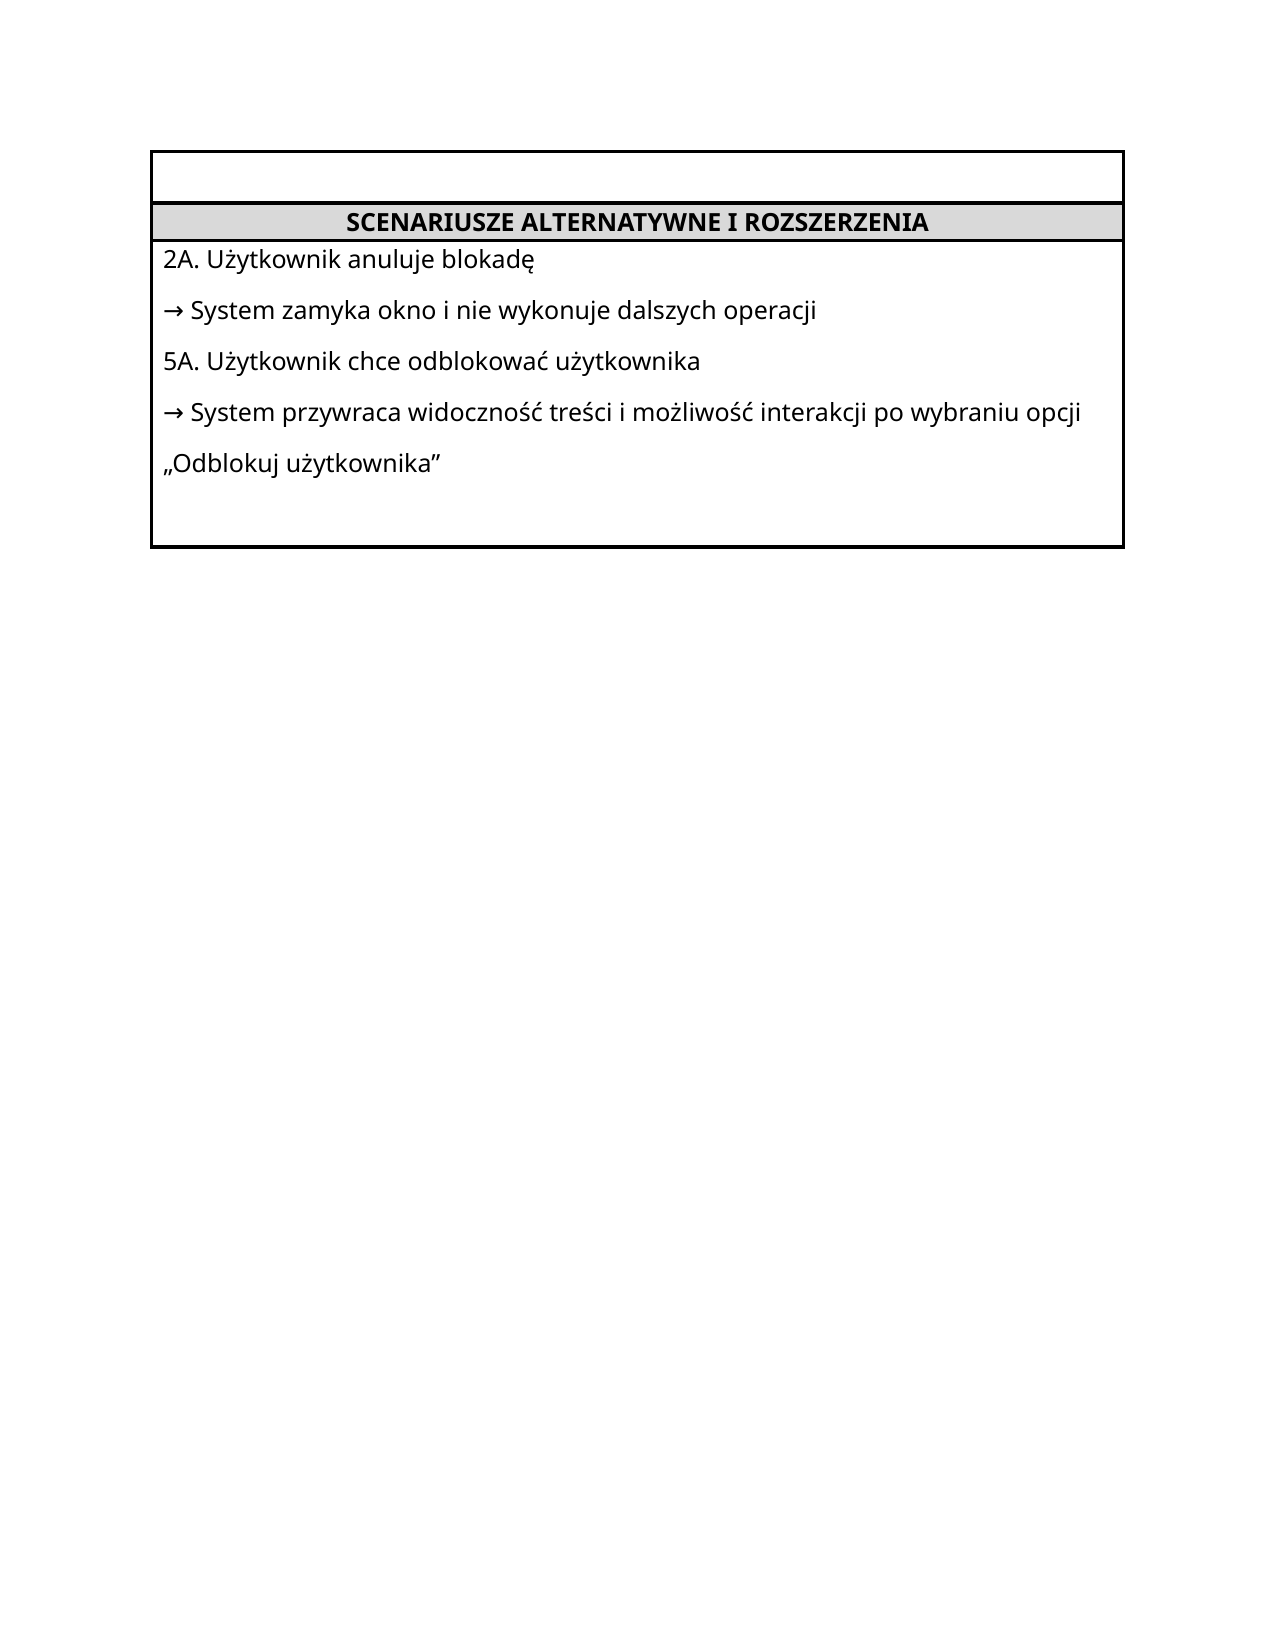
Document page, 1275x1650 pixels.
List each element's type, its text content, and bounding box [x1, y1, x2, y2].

table_cell 2A. Użytkownik anuluje blokadę → System zamyka okno i nie wykonuje dalszych operacji 5A. Użytkownik chce odblokować użytkownika → System przywraca widoczność treści i możliwość interakcji po wybraniu opcji „Odblokuj użytkownika” [153, 242, 1122, 545]
table_cell [153, 153, 1122, 201]
table_cell SCENARIUSZE ALTERNATYWNE I ROZSZERZENIA [153, 205, 1122, 239]
